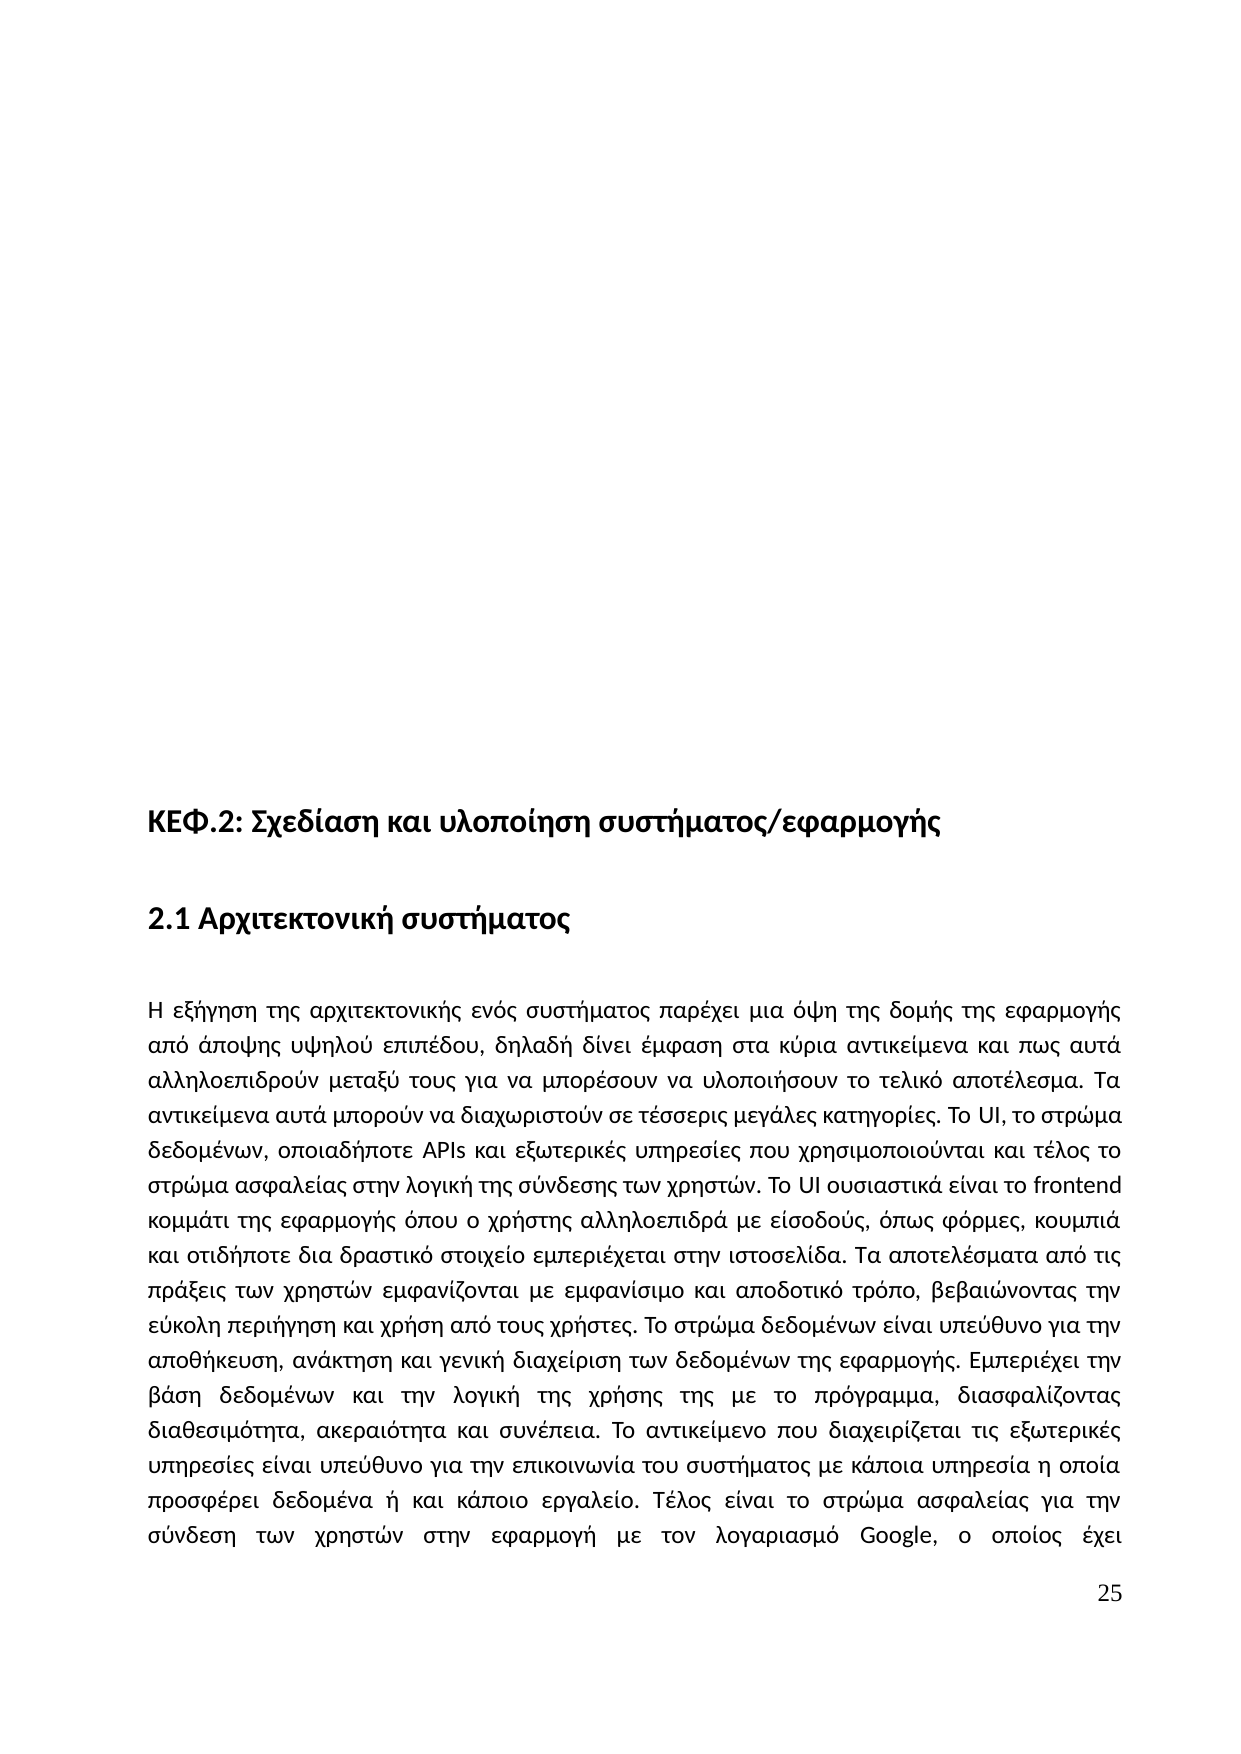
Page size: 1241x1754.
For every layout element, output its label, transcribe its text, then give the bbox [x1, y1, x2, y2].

text Η εξήγηση της αρχιτεκτονικής ενός συστήματος παρέχει μια όψη της δομής της εφαρμογής από άποψης υψηλού επιπέδου, δηλαδή δίνει έμφαση στα κύρια αντικείμενα και πως αυτά αλληλοεπιδρούν μεταξύ τους για να μπορέσουν να υλοποιήσουν το τελικό αποτέλεσμα. Τα αντικείμενα αυτά μπορούν να διαχωριστούν σε τέσσερις μεγάλες κατηγορίες. Το UI, το στρώμα δεδομένων, οποιαδήποτε APIs και εξωτερικές υπηρεσίες που χρησιμοποιούνται και τέλος το στρώμα ασφαλείας στην λογική της σύνδεσης των χρηστών. Το UI ουσιαστικά είναι το frontend κομμάτι της εφαρμογής όπου ο χρήστης αλληλοεπιδρά με είσοδούς, όπως φόρμες, κουμπιά και οτιδήποτε δια δραστικό στοιχείο εμπεριέχεται στην ιστοσελίδα. Τα αποτελέσματα από τις πράξεις των χρηστών εμφανίζονται με εμφανίσιμο και αποδοτικό τρόπο, βεβαιώνοντας την εύκολη περιήγηση και χρήση από τους χρήστες. Το στρώμα δεδομένων είναι υπεύθυνο για την αποθήκευση, ανάκτηση και γενική διαχείριση των δεδομένων της εφαρμογής. Εμπεριέχει την βάση δεδομένων και την λογική της χρήσης της με το πρόγραμμα, διασφαλίζοντας διαθεσιμότητα, ακεραιότητα και συνέπεια. Το αντικείμενο που διαχειρίζεται τις εξωτερικές υπηρεσίες είναι υπεύθυνο για την επικοινωνία του συστήματος με κάποια υπηρεσία η οποία προσφέρει δεδομένα ή και κάποιο εργαλείο. Τέλος είναι το στρώμα ασφαλείας για την σύνδεση των χρηστών στην εφαρμογή με τον λογαριασμό Google, ο οποίος έχει [148, 994, 1122, 1549]
text ΚΕΦ.2: Σχεδίαση και υλοποίηση συστήματος/εφαρμογής [148, 800, 1122, 841]
text 2.1 Αρχιτεκτονική συστήματος [148, 897, 1122, 938]
